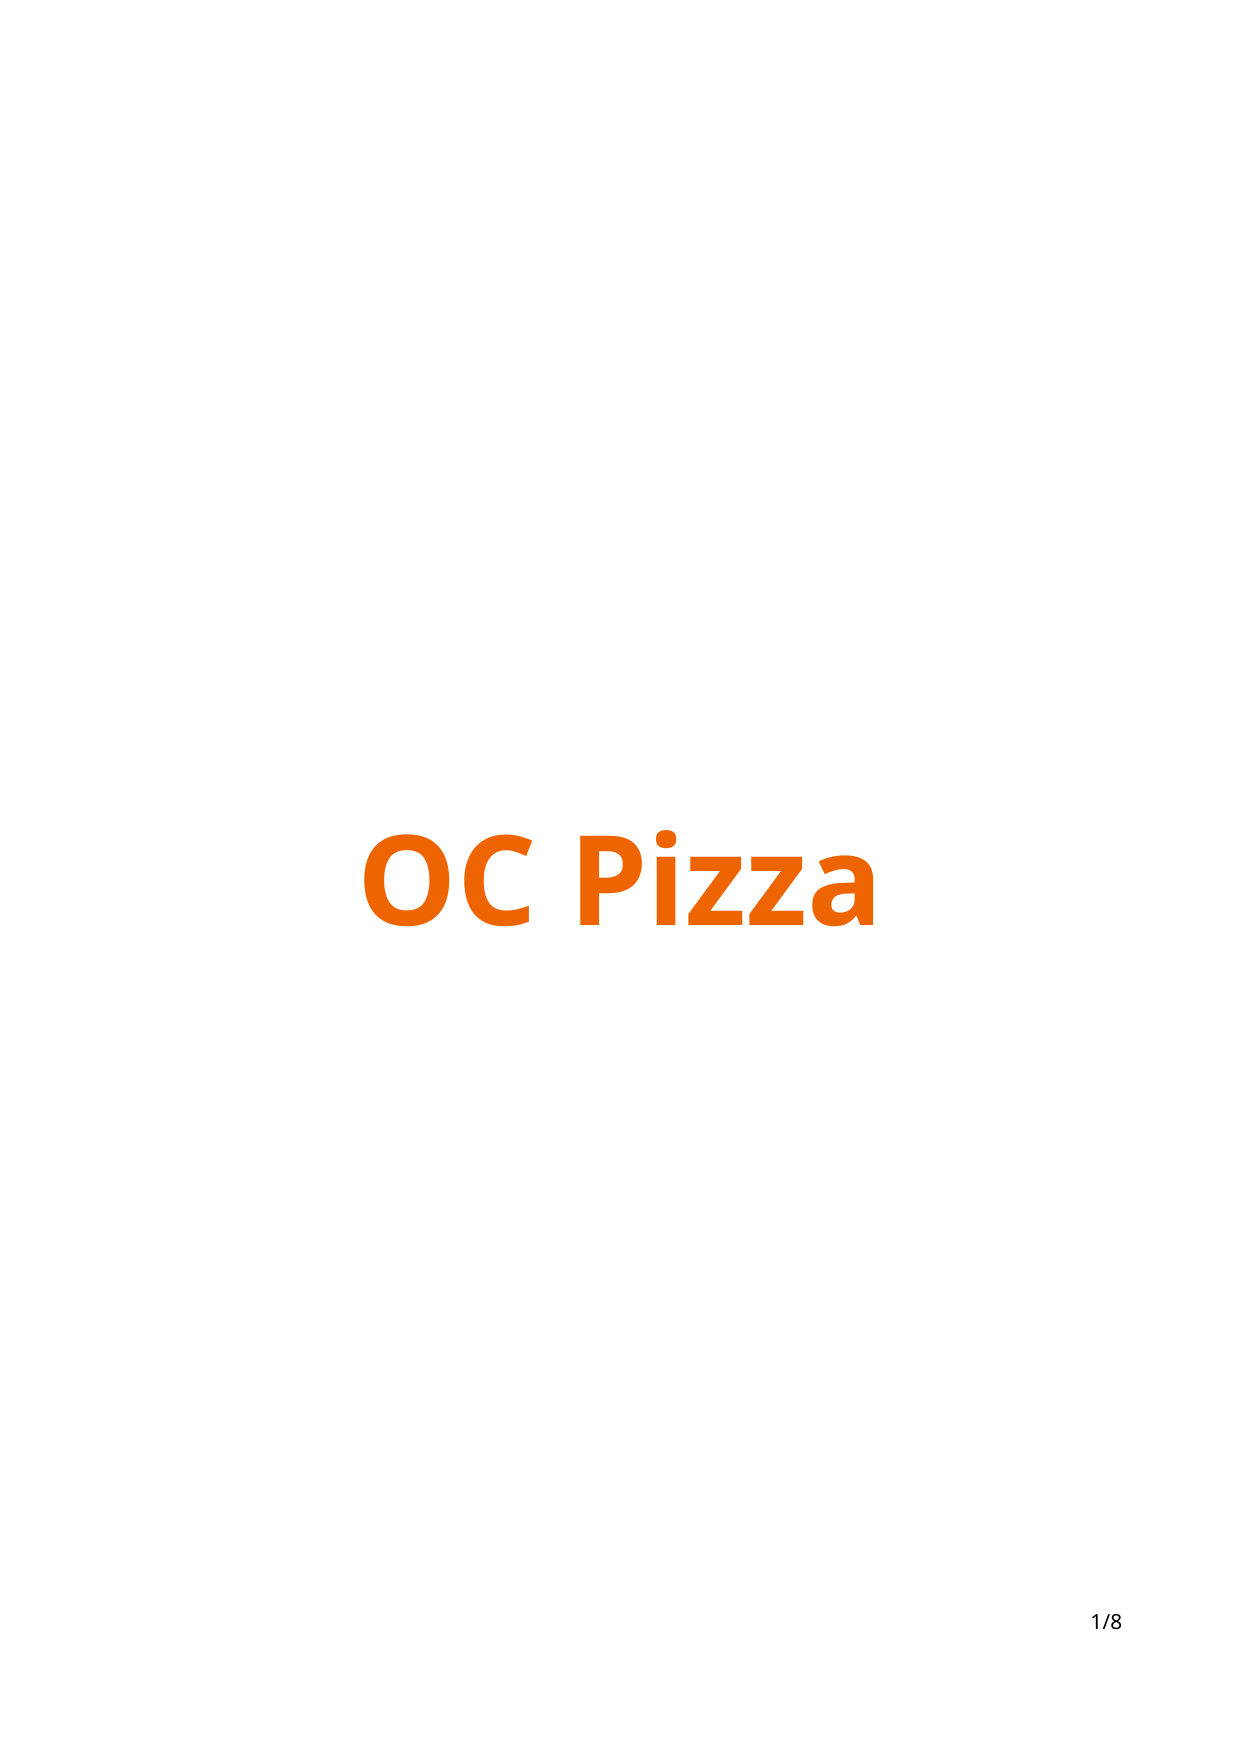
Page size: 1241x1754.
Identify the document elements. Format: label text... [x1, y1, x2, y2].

text OC Pizza [337, 792, 903, 962]
